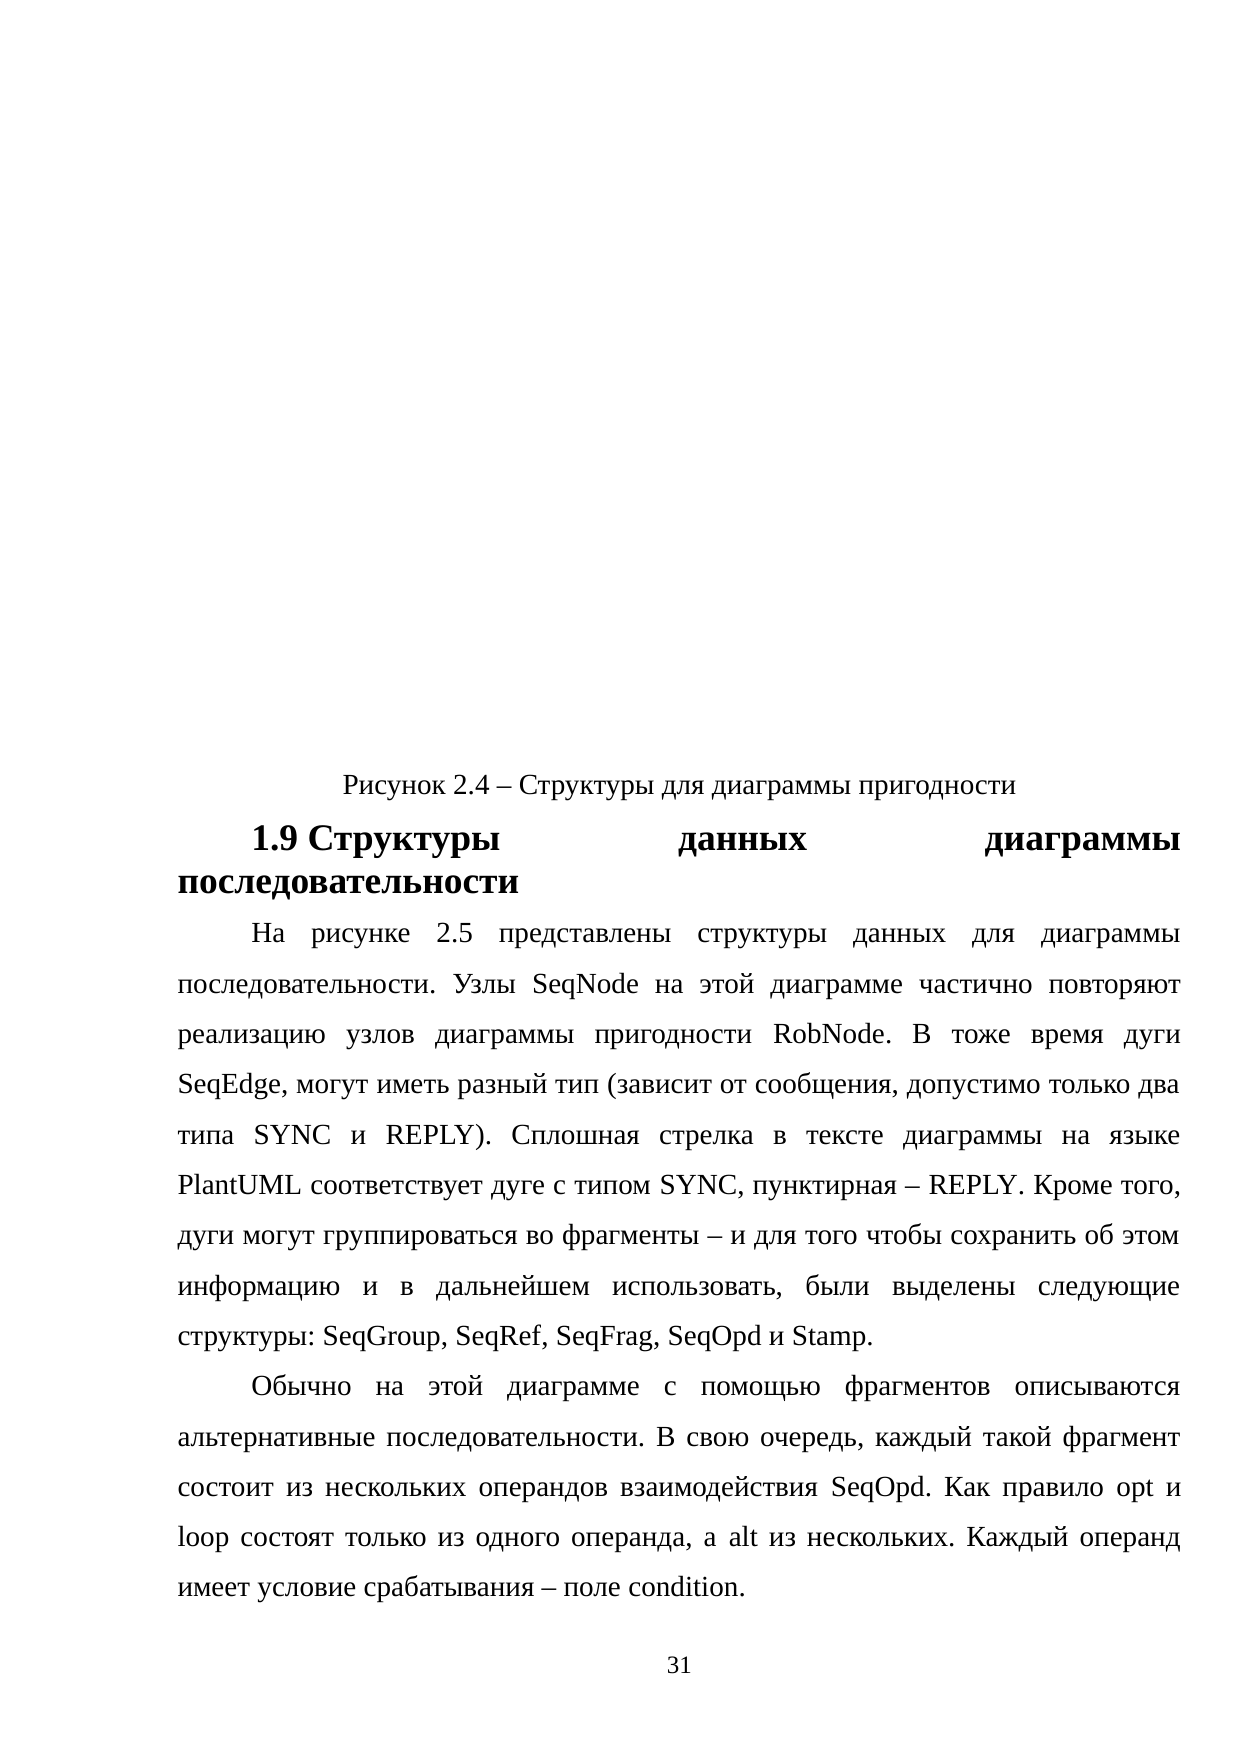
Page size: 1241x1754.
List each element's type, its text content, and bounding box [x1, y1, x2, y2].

text Рисунок 2.4 – Структуры для диаграммы пригодности [177, 197, 1181, 801]
text На рисунке 2.5 представлены структуры данных для диаграммы последовательности. Узлы SeqNode на этой диаграмме частично повторяют реализацию узлов диаграммы пригодности RobNode. В тоже время дуги SeqEdge, могут иметь разный тип (зависит от сообщения, допустимо только два типа SYNC и REPLY). Сплошная стрелка в тексте диаграммы на языке PlantUML соответствует дуге с типом SYNC, пунктирная – REPLY. Кроме того, дуги могут группироваться во фрагменты – и для того чтобы сохранить об этом информацию и в дальнейшем использовать, были выделены следующие структуры: SeqGroup, SeqRef, SeqFrag, SeqOpd и Stamp. [177, 916, 1181, 1352]
text Обычно на этой диаграмме с помощью фрагментов описываются альтернативные последовательности. В свою очередь, каждый такой фрагмент состоит из нескольких операндов взаимодействия SeqOpd. Как правило opt и loop состоят только из одного операнда, а alt из нескольких. Каждый операнд имеет условие срабатывания – поле condition. [177, 1368, 1181, 1603]
list Структуры данных диаграммы последовательности [177, 815, 1181, 901]
